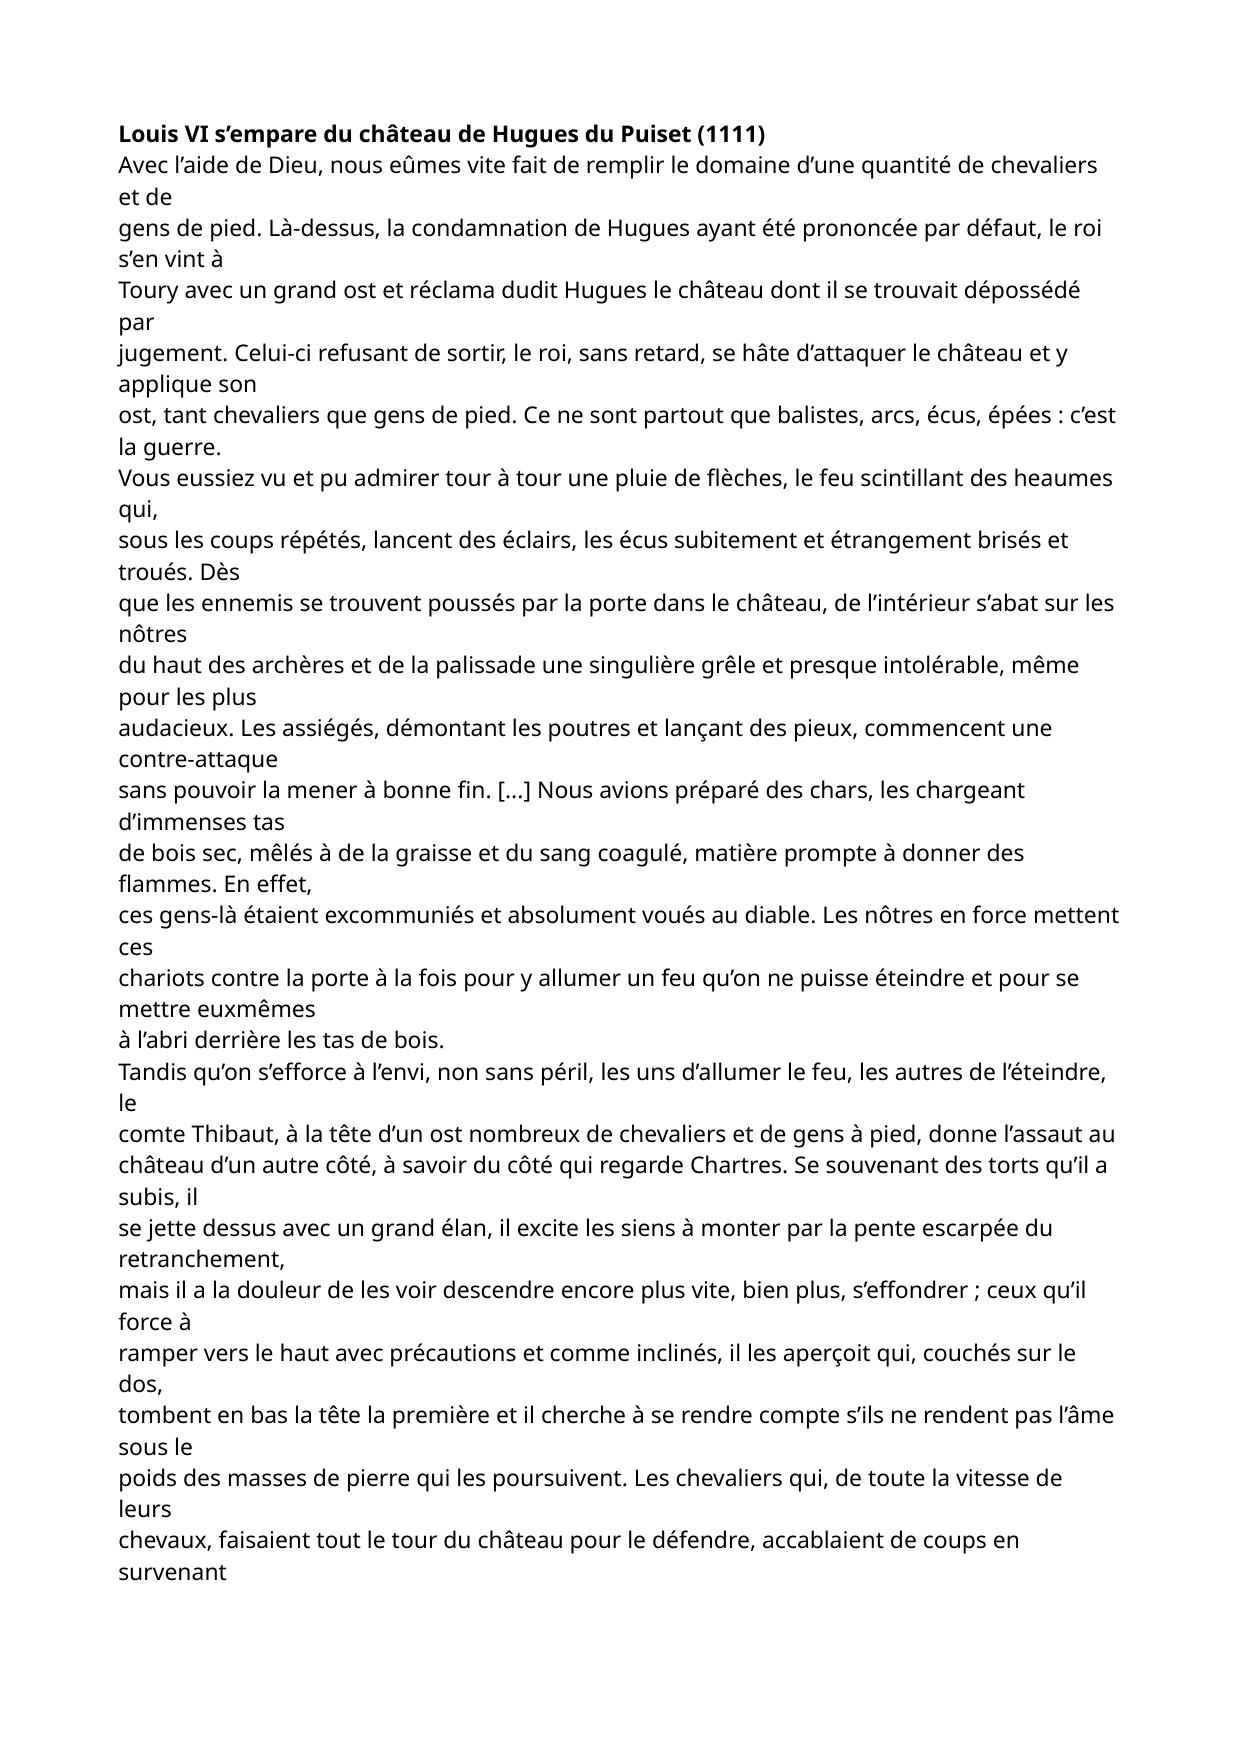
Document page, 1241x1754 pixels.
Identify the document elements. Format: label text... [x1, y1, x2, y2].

text sous les coups répétés, lancent des éclairs, les écus subitement et étrangement brisés et troués. Dès [118, 524, 1122, 587]
text ost, tant chevaliers que gens de pied. Ce ne sont partout que balistes, arcs, écus, épées : c’est la guerre. [118, 399, 1122, 462]
text comte Thibaut, à la tête d’un ost nombreux de chevaliers et de gens à pied, donne l’assaut au [118, 1118, 1122, 1149]
text chevaux, faisaient tout le tour du château pour le défendre, accablaient de coups en survenant [118, 1524, 1122, 1587]
text château d’un autre côté, à savoir du côté qui regarde Chartres. Se souvenant des torts qu’il a subis, il [118, 1149, 1122, 1212]
text que les ennemis se trouvent poussés par la porte dans le château, de l’intérieur s’abat sur les nôtres [118, 587, 1122, 649]
text se jette dessus avec un grand élan, il excite les siens à monter par la pente escarpée du retranchement, [118, 1212, 1122, 1274]
text audacieux. Les assiégés, démontant les poutres et lançant des pieux, commencent une contre-attaque [118, 712, 1122, 774]
text du haut des archères et de la palissade une singulière grêle et presque intolérable, même pour les plus [118, 649, 1122, 712]
text à l’abri derrière les tas de bois. [118, 1024, 1122, 1056]
text ramper vers le haut avec précautions et comme inclinés, il les aperçoit qui, couchés sur le dos, [118, 1337, 1122, 1399]
text jugement. Celui-ci refusant de sortir, le roi, sans retard, se hâte d’attaquer le château et y applique son [118, 337, 1122, 399]
text tombent en bas la tête la première et il cherche à se rendre compte s’ils ne rendent pas l’âme sous le [118, 1399, 1122, 1462]
text ces gens-là étaient excommuniés et absolument voués au diable. Les nôtres en force mettent ces [118, 899, 1122, 962]
text de bois sec, mêlés à de la graisse et du sang coagulé, matière prompte à donner des flammes. En effet, [118, 837, 1122, 899]
text gens de pied. Là-dessus, la condamnation de Hugues ayant été prononcée par défaut, le roi s’en vint à [118, 212, 1122, 274]
text Tandis qu’on s’efforce à l’envi, non sans péril, les uns d’allumer le feu, les autres de l’éteindre, le [118, 1056, 1122, 1118]
text sans pouvoir la mener à bonne fin. [...] Nous avions préparé des chars, les chargeant d’immenses tas [118, 774, 1122, 837]
text chariots contre la porte à la fois pour y allumer un feu qu’on ne puisse éteindre et pour se mettre euxmêmes [118, 962, 1122, 1024]
text Vous eussiez vu et pu admirer tour à tour une pluie de flèches, le feu scintillant des heaumes qui, [118, 462, 1122, 524]
text Toury avec un grand ost et réclama dudit Hugues le château dont il se trouvait dépossédé par [118, 274, 1122, 337]
text Louis VI s’empare du château de Hugues du Puiset (1111) [118, 118, 1122, 149]
text poids des masses de pierre qui les poursuivent. Les chevaliers qui, de toute la vitesse de leurs [118, 1462, 1122, 1524]
text mais il a la douleur de les voir descendre encore plus vite, bien plus, s’effondrer ; ceux qu’il force à [118, 1274, 1122, 1337]
text Avec l’aide de Dieu, nous eûmes vite fait de remplir le domaine d’une quantité de chevaliers et de [118, 149, 1122, 212]
